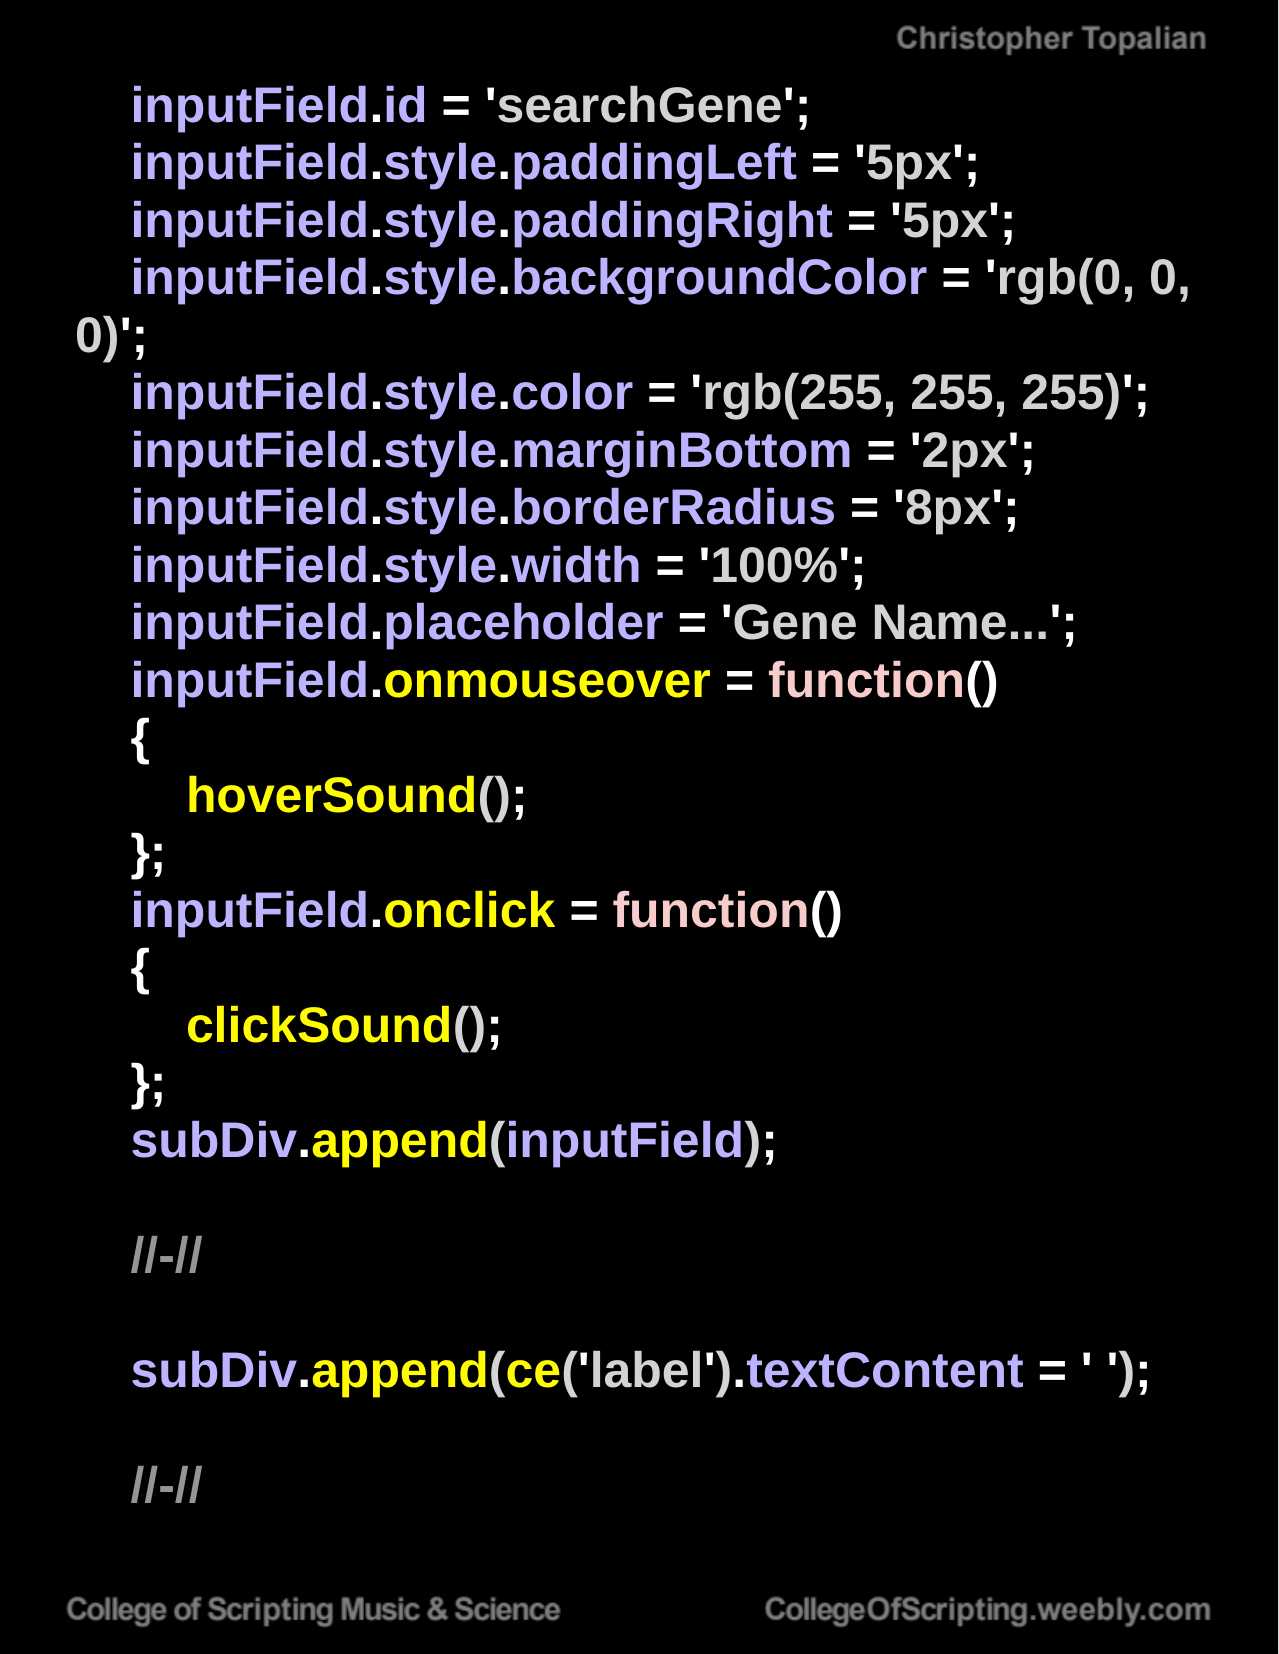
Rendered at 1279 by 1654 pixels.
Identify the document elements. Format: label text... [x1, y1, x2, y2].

text { [75, 707, 1203, 765]
text clickSound(); [75, 995, 1203, 1052]
text { [75, 937, 1203, 995]
text subDiv.append(ce('label').textContent = ' '); [75, 1340, 1203, 1397]
text inputField.style.paddingLeft = '5px'; [75, 132, 1203, 190]
text inputField.style.backgroundColor = 'rgb(0, 0, 0)'; [75, 247, 1203, 362]
text inputField.onclick = function() [75, 880, 1203, 937]
text hoverSound(); [75, 765, 1203, 822]
text inputField.style.borderRadius = '8px'; [75, 477, 1203, 535]
text inputField.onmouseover = function() [75, 650, 1203, 707]
text }; [75, 1052, 1203, 1110]
text inputField.style.marginBottom = '2px'; [75, 420, 1203, 477]
text inputField.style.paddingRight = '5px'; [75, 190, 1203, 247]
text }; [75, 822, 1203, 880]
text inputField.style.color = 'rgb(255, 255, 255)'; [75, 362, 1203, 420]
text //-// [75, 1225, 1203, 1282]
text //-// [75, 1455, 1203, 1512]
text inputField.placeholder = 'Gene Name...'; [75, 592, 1203, 650]
text subDiv.append(inputField); [75, 1110, 1203, 1167]
text inputField.style.width = '100%'; [75, 535, 1203, 592]
text inputField.id = 'searchGene'; [75, 75, 1203, 132]
